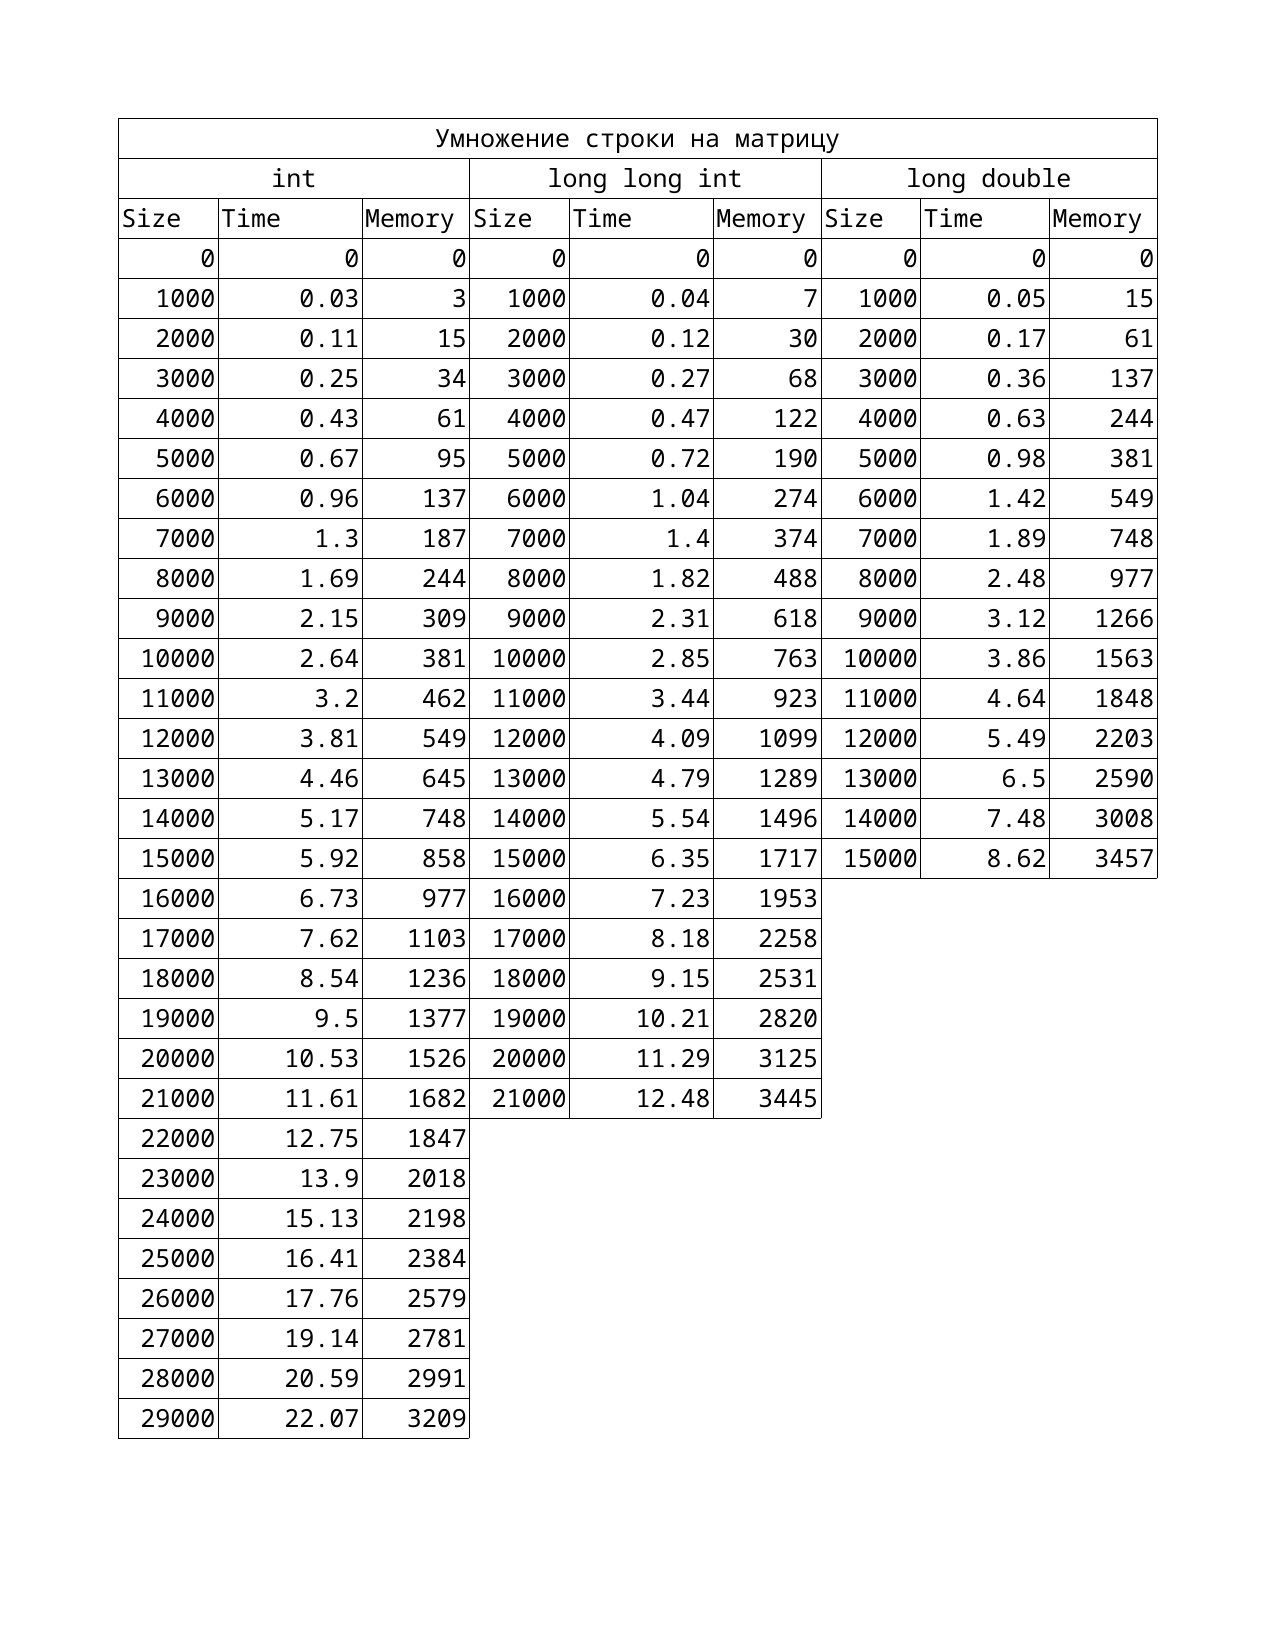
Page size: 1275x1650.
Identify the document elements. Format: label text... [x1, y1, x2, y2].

table_cell 29000 [119, 1399, 218, 1438]
table_cell 10.53 [219, 1039, 362, 1078]
table_cell 0 [921, 239, 1049, 278]
table_cell 1236 [363, 959, 469, 998]
table_cell 15.13 [219, 1199, 362, 1238]
table_cell 13000 [470, 759, 569, 798]
table_cell 0 [363, 239, 469, 278]
table_cell 3.86 [921, 639, 1049, 678]
table_cell [920, 1198, 1049, 1238]
table_cell 5.92 [219, 839, 362, 878]
table_cell 4000 [822, 399, 920, 438]
table_cell 1289 [714, 759, 821, 798]
table_cell Memory [714, 199, 821, 238]
table_cell 0.63 [921, 399, 1049, 438]
table_cell 7000 [470, 519, 569, 558]
table_cell 19.14 [219, 1319, 362, 1358]
table_cell [713, 1318, 821, 1358]
table_cell 2590 [1050, 759, 1157, 798]
table_cell 9000 [822, 599, 920, 638]
table_cell 15000 [119, 839, 218, 878]
table_cell 11.29 [570, 1039, 713, 1078]
table_cell 13000 [822, 759, 920, 798]
table_cell [920, 1278, 1049, 1318]
table_cell 1682 [363, 1079, 469, 1118]
table_cell [1049, 1238, 1157, 1278]
table_cell [470, 1198, 569, 1238]
table_cell 1103 [363, 919, 469, 958]
table_cell 4.46 [219, 759, 362, 798]
table_cell 137 [1050, 359, 1157, 398]
table_cell 977 [363, 879, 469, 918]
table_cell [920, 1358, 1049, 1398]
table_cell 0 [1050, 239, 1157, 278]
table_cell 5000 [822, 439, 920, 478]
table_cell 14000 [470, 799, 569, 838]
table_cell [920, 1118, 1049, 1158]
table_cell 3.2 [219, 679, 362, 718]
table_cell 2000 [470, 319, 569, 358]
table_cell 2.48 [921, 559, 1049, 598]
table_cell 0.27 [570, 359, 713, 398]
table_cell 20.59 [219, 1359, 362, 1398]
table_cell 12000 [822, 719, 920, 758]
table_cell 5.49 [921, 719, 1049, 758]
table_cell 0.72 [570, 439, 713, 478]
table_cell 2.64 [219, 639, 362, 678]
table_cell 0 [822, 239, 920, 278]
table_cell 2000 [119, 319, 218, 358]
table_cell 858 [363, 839, 469, 878]
table_cell 4000 [470, 399, 569, 438]
table_cell 244 [1050, 399, 1157, 438]
table_cell 3.81 [219, 719, 362, 758]
table_cell [821, 1158, 920, 1198]
table_cell 17000 [119, 919, 218, 958]
table_cell [821, 1278, 920, 1318]
table_cell 3000 [822, 359, 920, 398]
table_cell 3000 [119, 359, 218, 398]
table_cell 2991 [363, 1359, 469, 1398]
table_cell 3457 [1050, 839, 1157, 878]
table_cell [713, 1278, 821, 1318]
table_cell 0.96 [219, 479, 362, 518]
table_cell 25000 [119, 1239, 218, 1278]
table_cell 1266 [1050, 599, 1157, 638]
table_cell 7.62 [219, 919, 362, 958]
table_cell 2384 [363, 1239, 469, 1278]
table_cell [713, 1119, 821, 1158]
table_cell 7.48 [921, 799, 1049, 838]
table_cell 1.69 [219, 559, 362, 598]
table_cell 1000 [470, 279, 569, 318]
table_cell 2781 [363, 1319, 469, 1358]
table_cell 7000 [119, 519, 218, 558]
table_cell [1049, 1118, 1157, 1158]
table_cell 0 [714, 239, 821, 278]
table_cell 0.98 [921, 439, 1049, 478]
table_cell [1049, 1358, 1157, 1398]
table_cell 2258 [714, 919, 821, 958]
table_cell 10000 [822, 639, 920, 678]
table_cell 12000 [119, 719, 218, 758]
table_cell int [119, 159, 469, 198]
table_cell 12.48 [570, 1079, 713, 1118]
table_cell 4.09 [570, 719, 713, 758]
table_cell [821, 1318, 920, 1358]
table_cell 7000 [822, 519, 920, 558]
table_cell Time [570, 199, 713, 238]
table_cell 2820 [714, 999, 821, 1038]
table_cell [1049, 1038, 1157, 1078]
table_cell 19000 [119, 999, 218, 1038]
table_cell 10000 [470, 639, 569, 678]
table_cell [1049, 1398, 1157, 1438]
table_cell Size [470, 199, 569, 238]
table_cell 20000 [119, 1039, 218, 1078]
table_cell [920, 1038, 1049, 1078]
table_cell Memory [1050, 199, 1157, 238]
table_cell [1049, 879, 1157, 918]
table_cell 1953 [714, 879, 821, 918]
table_cell 763 [714, 639, 821, 678]
table_cell 2203 [1050, 719, 1157, 758]
table_cell 8.62 [921, 839, 1049, 878]
table_cell 27000 [119, 1319, 218, 1358]
table_cell 13.9 [219, 1159, 362, 1198]
table_cell 0.25 [219, 359, 362, 398]
table_cell 2579 [363, 1279, 469, 1318]
table_cell 9000 [119, 599, 218, 638]
table_cell 15 [363, 319, 469, 358]
table_cell 18000 [470, 959, 569, 998]
table_cell 4.64 [921, 679, 1049, 718]
table_cell 0.04 [570, 279, 713, 318]
table_cell 6.5 [921, 759, 1049, 798]
table_cell 1.4 [570, 519, 713, 558]
table_cell 549 [1050, 479, 1157, 518]
table_cell [713, 1398, 821, 1438]
table_cell 16000 [119, 879, 218, 918]
table_cell long long int [470, 159, 821, 198]
table_cell 0 [219, 239, 362, 278]
table_cell [470, 1398, 569, 1438]
table_cell 1.04 [570, 479, 713, 518]
table_cell [569, 1119, 713, 1158]
table_cell 8000 [119, 559, 218, 598]
table_cell Memory [363, 199, 469, 238]
table_cell 9000 [470, 599, 569, 638]
table_cell 17000 [470, 919, 569, 958]
table_header Умножение строки на матрицу [119, 119, 1157, 158]
table_cell 122 [714, 399, 821, 438]
table_cell 1496 [714, 799, 821, 838]
table_cell 374 [714, 519, 821, 558]
table_cell 0 [570, 239, 713, 278]
table_cell 17.76 [219, 1279, 362, 1318]
table_cell 68 [714, 359, 821, 398]
table_cell 6.35 [570, 839, 713, 878]
table_cell 18000 [119, 959, 218, 998]
table_cell [569, 1198, 713, 1238]
table_cell 1.42 [921, 479, 1049, 518]
table_cell 748 [363, 799, 469, 838]
table_cell 274 [714, 479, 821, 518]
table_cell [470, 1278, 569, 1318]
table_cell [569, 1398, 713, 1438]
table_cell [822, 879, 920, 918]
table_cell 645 [363, 759, 469, 798]
table_cell 9.15 [570, 959, 713, 998]
table_cell [569, 1358, 713, 1398]
table_cell 4.79 [570, 759, 713, 798]
table_cell 8000 [470, 559, 569, 598]
table_cell [821, 1198, 920, 1238]
table_cell 3.12 [921, 599, 1049, 638]
table_cell 0 [470, 239, 569, 278]
table_cell [1049, 998, 1157, 1038]
table_cell 11000 [470, 679, 569, 718]
table_cell 2.85 [570, 639, 713, 678]
table_cell 15000 [470, 839, 569, 878]
table_cell 1000 [822, 279, 920, 318]
table_cell 244 [363, 559, 469, 598]
table_cell 190 [714, 439, 821, 478]
table_cell 6000 [822, 479, 920, 518]
table_cell 26000 [119, 1279, 218, 1318]
table_cell [920, 879, 1049, 918]
table_cell 1.3 [219, 519, 362, 558]
table_cell 977 [1050, 559, 1157, 598]
table_cell 10.21 [570, 999, 713, 1038]
table_cell 488 [714, 559, 821, 598]
table_cell 3125 [714, 1039, 821, 1078]
table_cell 462 [363, 679, 469, 718]
table_cell [920, 1158, 1049, 1198]
table_cell 5000 [119, 439, 218, 478]
table_cell [713, 1358, 821, 1398]
table_cell 0.43 [219, 399, 362, 438]
table_cell 16000 [470, 879, 569, 918]
table_cell 1717 [714, 839, 821, 878]
table_cell 3445 [714, 1079, 821, 1118]
table_cell 0.03 [219, 279, 362, 318]
table_cell 2.31 [570, 599, 713, 638]
table_cell 16.41 [219, 1239, 362, 1278]
table_cell [1049, 1078, 1157, 1118]
table_cell 22000 [119, 1119, 218, 1158]
table_cell 0.12 [570, 319, 713, 358]
table_cell 13000 [119, 759, 218, 798]
table_cell 8000 [822, 559, 920, 598]
table_cell 24000 [119, 1199, 218, 1238]
table_cell [822, 1038, 920, 1078]
table_cell 1377 [363, 999, 469, 1038]
table_cell [713, 1198, 821, 1238]
table_cell 381 [363, 639, 469, 678]
table_cell 923 [714, 679, 821, 718]
table_cell 0.36 [921, 359, 1049, 398]
table_cell [920, 1238, 1049, 1278]
table_cell [569, 1318, 713, 1358]
table_cell 15 [1050, 279, 1157, 318]
table_cell 6000 [470, 479, 569, 518]
table_cell 7.23 [570, 879, 713, 918]
table_cell 11000 [119, 679, 218, 718]
table_cell 61 [363, 399, 469, 438]
table_cell [1049, 1198, 1157, 1238]
table_cell 0 [119, 239, 218, 278]
table_cell [920, 918, 1049, 958]
table_cell 0.47 [570, 399, 713, 438]
table_cell 95 [363, 439, 469, 478]
table_cell 8.54 [219, 959, 362, 998]
table_cell [920, 958, 1049, 998]
table_cell Size [822, 199, 920, 238]
table_cell long double [822, 159, 1157, 198]
table_cell 23000 [119, 1159, 218, 1198]
table_cell 5000 [470, 439, 569, 478]
table_cell 19000 [470, 999, 569, 1038]
table_cell [713, 1238, 821, 1278]
table_cell 61 [1050, 319, 1157, 358]
table_cell [569, 1278, 713, 1318]
table_cell 2198 [363, 1199, 469, 1238]
table_cell [713, 1158, 821, 1198]
table_cell Time [921, 199, 1049, 238]
table_cell 0.17 [921, 319, 1049, 358]
table_cell [470, 1358, 569, 1398]
table_cell 0.05 [921, 279, 1049, 318]
table_cell [920, 1318, 1049, 1358]
table_cell [470, 1318, 569, 1358]
table_cell 1563 [1050, 639, 1157, 678]
table_cell [821, 1118, 920, 1158]
table_cell 9.5 [219, 999, 362, 1038]
table_cell 618 [714, 599, 821, 638]
table_cell Size [119, 199, 218, 238]
table_cell [822, 998, 920, 1038]
table_cell 3209 [363, 1399, 469, 1438]
table_cell 3.44 [570, 679, 713, 718]
table_cell [470, 1158, 569, 1198]
table_cell [1049, 958, 1157, 998]
table_cell [821, 1398, 920, 1438]
table_cell 748 [1050, 519, 1157, 558]
table_cell 4000 [119, 399, 218, 438]
table_cell [822, 1078, 920, 1118]
table_cell 5.17 [219, 799, 362, 838]
table_cell [1049, 918, 1157, 958]
table_cell [470, 1119, 569, 1158]
table_cell 34 [363, 359, 469, 398]
table_cell [920, 998, 1049, 1038]
table_cell 7 [714, 279, 821, 318]
table_cell 2.15 [219, 599, 362, 638]
table_cell 15000 [822, 839, 920, 878]
table_cell 12000 [470, 719, 569, 758]
table_cell 28000 [119, 1359, 218, 1398]
table_cell 1.89 [921, 519, 1049, 558]
table_cell Time [219, 199, 362, 238]
table_cell 0.11 [219, 319, 362, 358]
table_cell [920, 1078, 1049, 1118]
table_cell 10000 [119, 639, 218, 678]
table_cell [821, 1238, 920, 1278]
table_cell 381 [1050, 439, 1157, 478]
table_cell [821, 1358, 920, 1398]
table_cell 1000 [119, 279, 218, 318]
table_cell [822, 958, 920, 998]
table_cell [470, 1238, 569, 1278]
table_cell 14000 [822, 799, 920, 838]
table_cell 3000 [470, 359, 569, 398]
table_cell 11000 [822, 679, 920, 718]
table_cell [569, 1158, 713, 1198]
table_cell 1.82 [570, 559, 713, 598]
table_cell 187 [363, 519, 469, 558]
table_cell 6.73 [219, 879, 362, 918]
table_cell 22.07 [219, 1399, 362, 1438]
table_cell 30 [714, 319, 821, 358]
table_cell 3008 [1050, 799, 1157, 838]
table_cell [569, 1238, 713, 1278]
table_cell 137 [363, 479, 469, 518]
table_cell 11.61 [219, 1079, 362, 1118]
table_cell 1099 [714, 719, 821, 758]
table_cell 549 [363, 719, 469, 758]
table_cell 14000 [119, 799, 218, 838]
table_cell 3 [363, 279, 469, 318]
table_cell [822, 918, 920, 958]
table_cell 6000 [119, 479, 218, 518]
table_cell 309 [363, 599, 469, 638]
table_cell 1526 [363, 1039, 469, 1078]
table_cell [1049, 1158, 1157, 1198]
table_cell 1847 [363, 1119, 469, 1158]
table_cell [920, 1398, 1049, 1438]
table_cell 20000 [470, 1039, 569, 1078]
table_cell 21000 [119, 1079, 218, 1118]
table_cell 2018 [363, 1159, 469, 1198]
table_cell [1049, 1278, 1157, 1318]
table_cell [1049, 1318, 1157, 1358]
table_cell 21000 [470, 1079, 569, 1118]
table_cell 2531 [714, 959, 821, 998]
table_cell 12.75 [219, 1119, 362, 1158]
table_cell 2000 [822, 319, 920, 358]
table_cell 8.18 [570, 919, 713, 958]
table_cell 1848 [1050, 679, 1157, 718]
table_cell 5.54 [570, 799, 713, 838]
table_cell 0.67 [219, 439, 362, 478]
